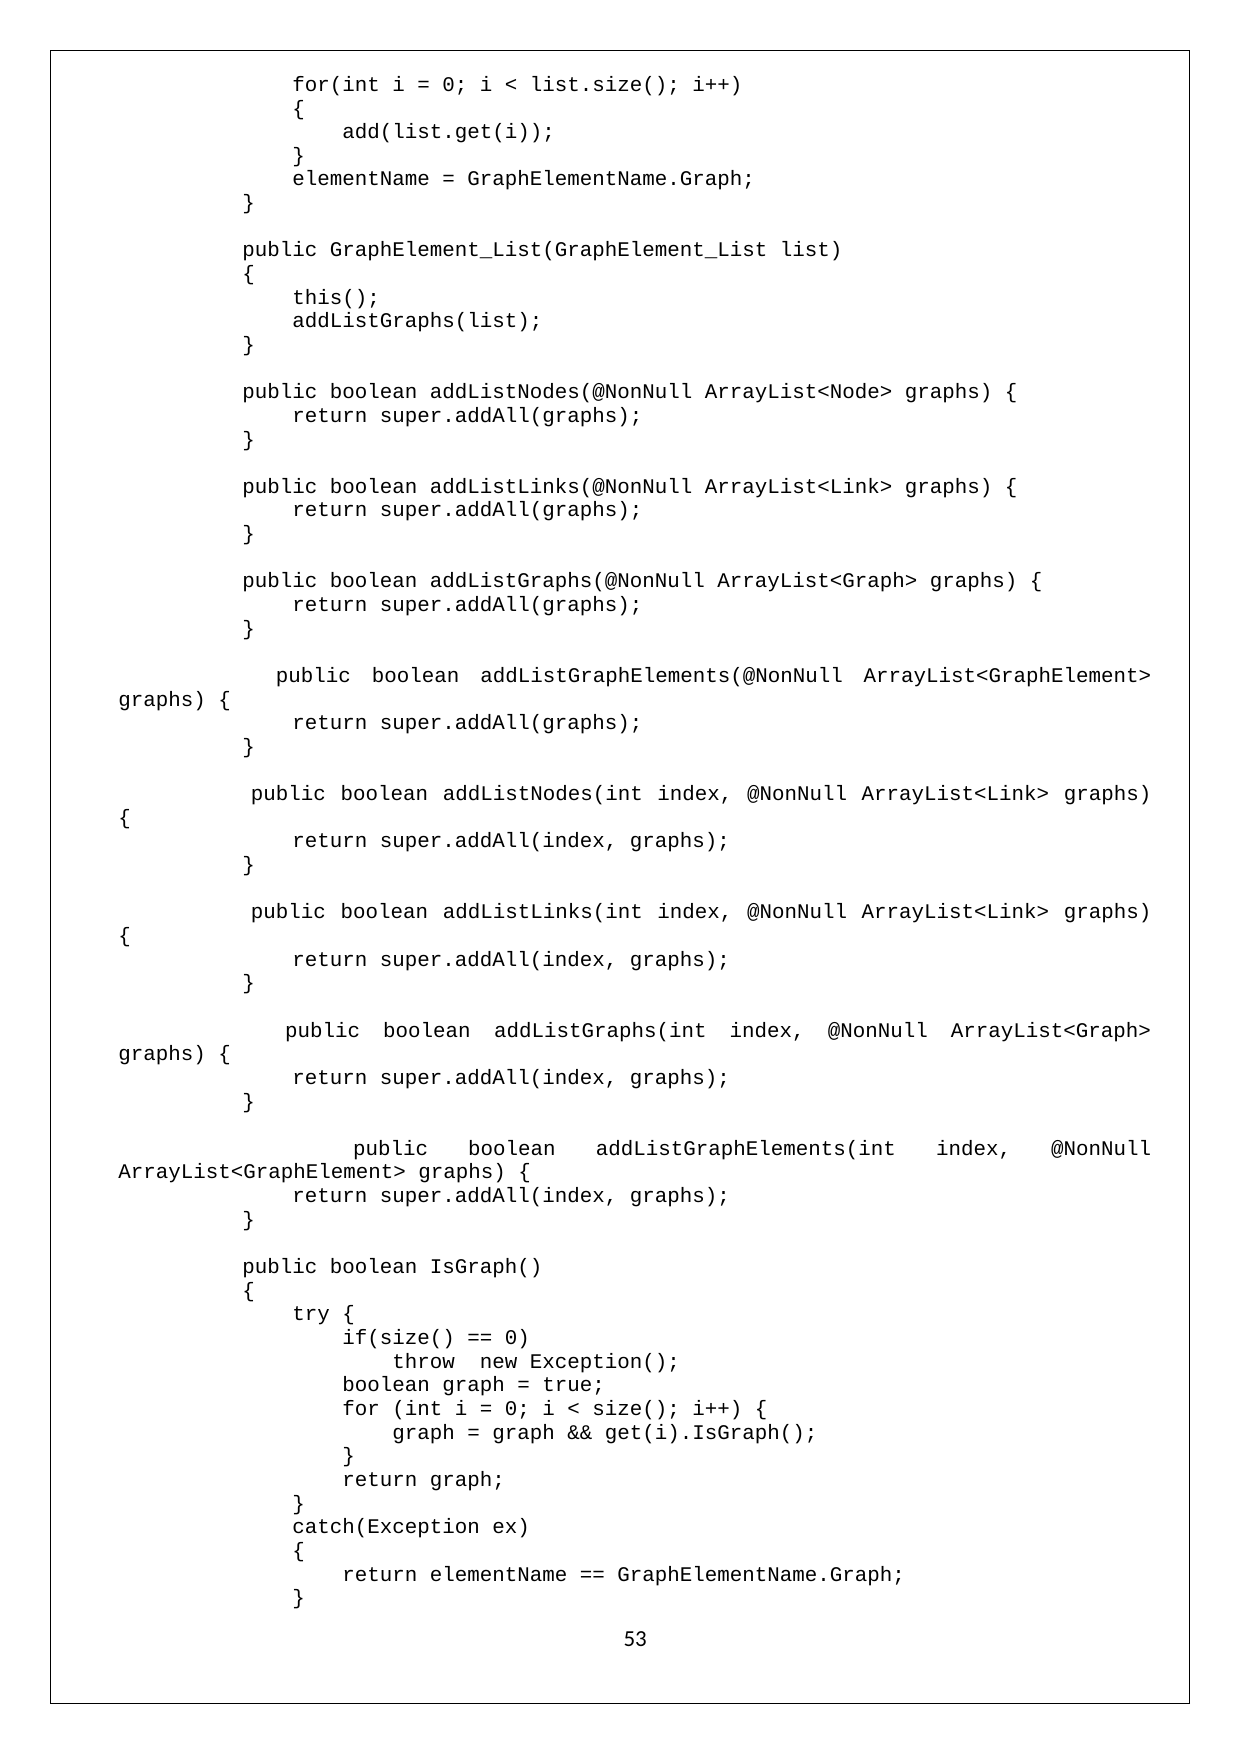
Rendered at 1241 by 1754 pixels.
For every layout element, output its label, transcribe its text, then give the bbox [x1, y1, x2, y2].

text graph = graph && get(i).IsGraph(); [118, 1422, 1152, 1445]
text return graph; [118, 1469, 1152, 1493]
text } [118, 334, 1152, 358]
text return super.addAll(graphs); [118, 712, 1152, 736]
text return super.addAll(index, graphs); [118, 831, 1152, 854]
text return super.addAll(index, graphs); [118, 949, 1152, 972]
text } [118, 1209, 1152, 1232]
text } [118, 1587, 1152, 1611]
text { [118, 263, 1152, 287]
text } [118, 145, 1152, 168]
text return super.addAll(index, graphs); [118, 1067, 1152, 1091]
text } [118, 428, 1152, 452]
text } [118, 618, 1152, 641]
text } [118, 854, 1152, 878]
text { [118, 97, 1152, 121]
text } [118, 523, 1152, 547]
text public GraphElement_List(GraphElement_List list) [118, 239, 1152, 263]
text for (int i = 0; i < size(); i++) { [118, 1398, 1152, 1422]
text public boolean addListGraphElements(@NonNull ArrayList<GraphElement> graphs) { [118, 665, 1152, 712]
text public boolean addListNodes(int index, @NonNull ArrayList<Link> graphs) { [118, 783, 1152, 831]
text addListGraphs(list); [118, 310, 1152, 334]
text } [118, 1445, 1152, 1469]
text this(); [118, 287, 1152, 310]
text catch(Exception ex) [118, 1516, 1152, 1540]
text elementName = GraphElementName.Graph; [118, 168, 1152, 192]
text boolean graph = true; [118, 1374, 1152, 1398]
text public boolean addListNodes(@NonNull ArrayList<Node> graphs) { [118, 381, 1152, 405]
text try { [118, 1303, 1152, 1327]
text public boolean addListGraphs(int index, @NonNull ArrayList<Graph> graphs) { [118, 1020, 1152, 1067]
text } [118, 972, 1152, 996]
text } [118, 192, 1152, 216]
text add(list.get(i)); [118, 121, 1152, 145]
text if(size() == 0) [118, 1327, 1152, 1351]
text public boolean addListLinks(@NonNull ArrayList<Link> graphs) { [118, 476, 1152, 499]
text return super.addAll(graphs); [118, 405, 1152, 428]
text throw new Exception(); [118, 1351, 1152, 1374]
text } [118, 1091, 1152, 1114]
text return elementName == GraphElementName.Graph; [118, 1563, 1152, 1587]
text return super.addAll(graphs); [118, 499, 1152, 523]
text return super.addAll(graphs); [118, 594, 1152, 618]
text public boolean addListLinks(int index, @NonNull ArrayList<Link> graphs) { [118, 901, 1152, 949]
text public boolean IsGraph() [118, 1256, 1152, 1280]
text public boolean addListGraphs(@NonNull ArrayList<Graph> graphs) { [118, 570, 1152, 594]
text } [118, 736, 1152, 759]
text public boolean addListGraphElements(int index, @NonNull ArrayList<GraphElement> graphs) { [118, 1138, 1152, 1185]
text for(int i = 0; i < list.size(); i++) [118, 74, 1152, 97]
text } [118, 1493, 1152, 1516]
text { [118, 1280, 1152, 1303]
text return super.addAll(index, graphs); [118, 1185, 1152, 1209]
text { [118, 1540, 1152, 1563]
